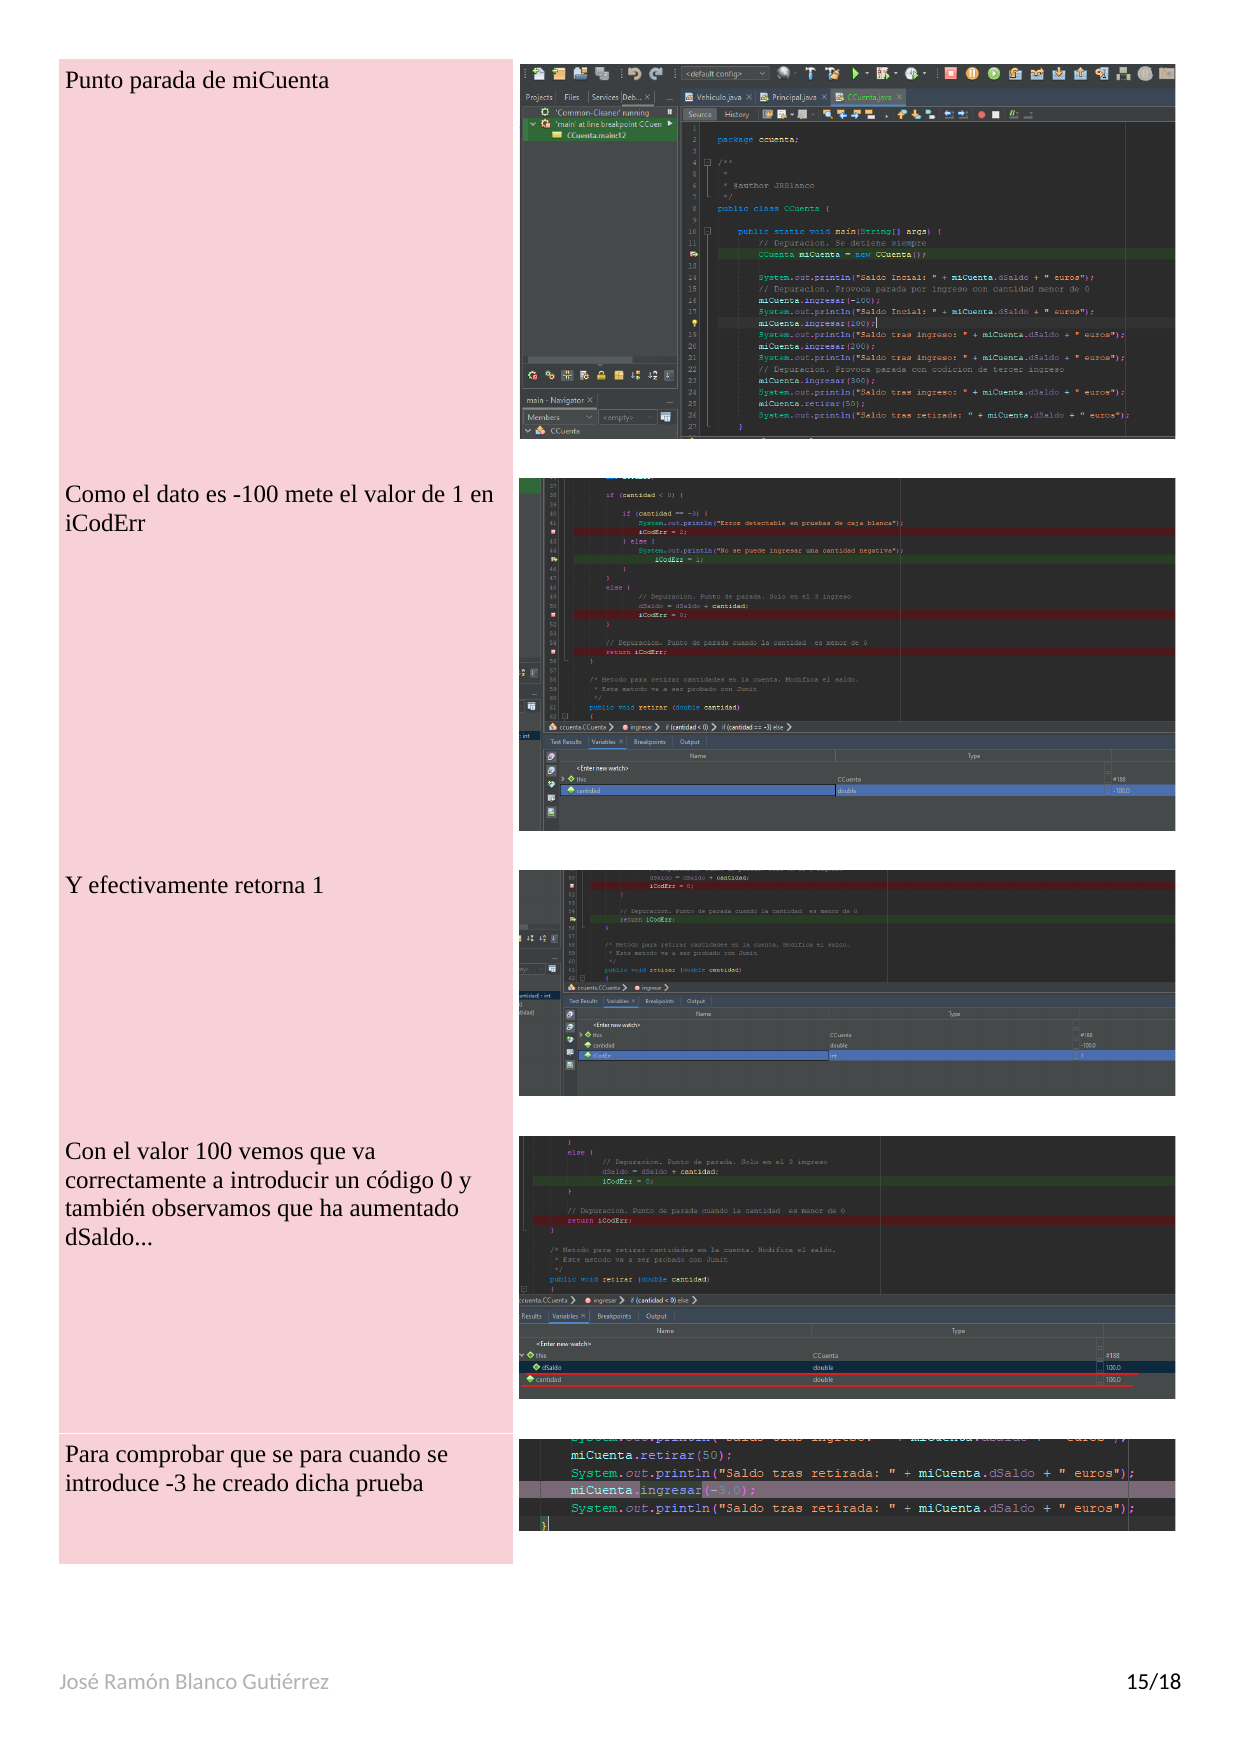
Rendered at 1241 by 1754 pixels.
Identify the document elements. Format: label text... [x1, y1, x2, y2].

picture [519, 1136, 1176, 1399]
table_cell [513, 473, 1181, 865]
table_cell [513, 1434, 1181, 1564]
table_cell Para comprobar que se para cuando se introduce -3 he creado dicha prueba [59, 1434, 513, 1564]
picture [519, 478, 1176, 831]
table_cell [513, 59, 1181, 473]
table_cell Como el dato es -100 mete el valor de 1 en iCodErr [59, 473, 513, 865]
table_cell Y efectivamente retorna 1 [59, 865, 513, 1130]
picture [519, 870, 1176, 1096]
picture [519, 64, 1176, 439]
table_cell Con el valor 100 vemos que va correctamente a introducir un código 0 y también observamos que ha aumentado dSaldo... [59, 1130, 513, 1433]
table_cell [513, 865, 1181, 1130]
picture [519, 1439, 1176, 1531]
table_cell [513, 1130, 1181, 1433]
table_cell Punto parada de miCuenta [59, 59, 513, 473]
